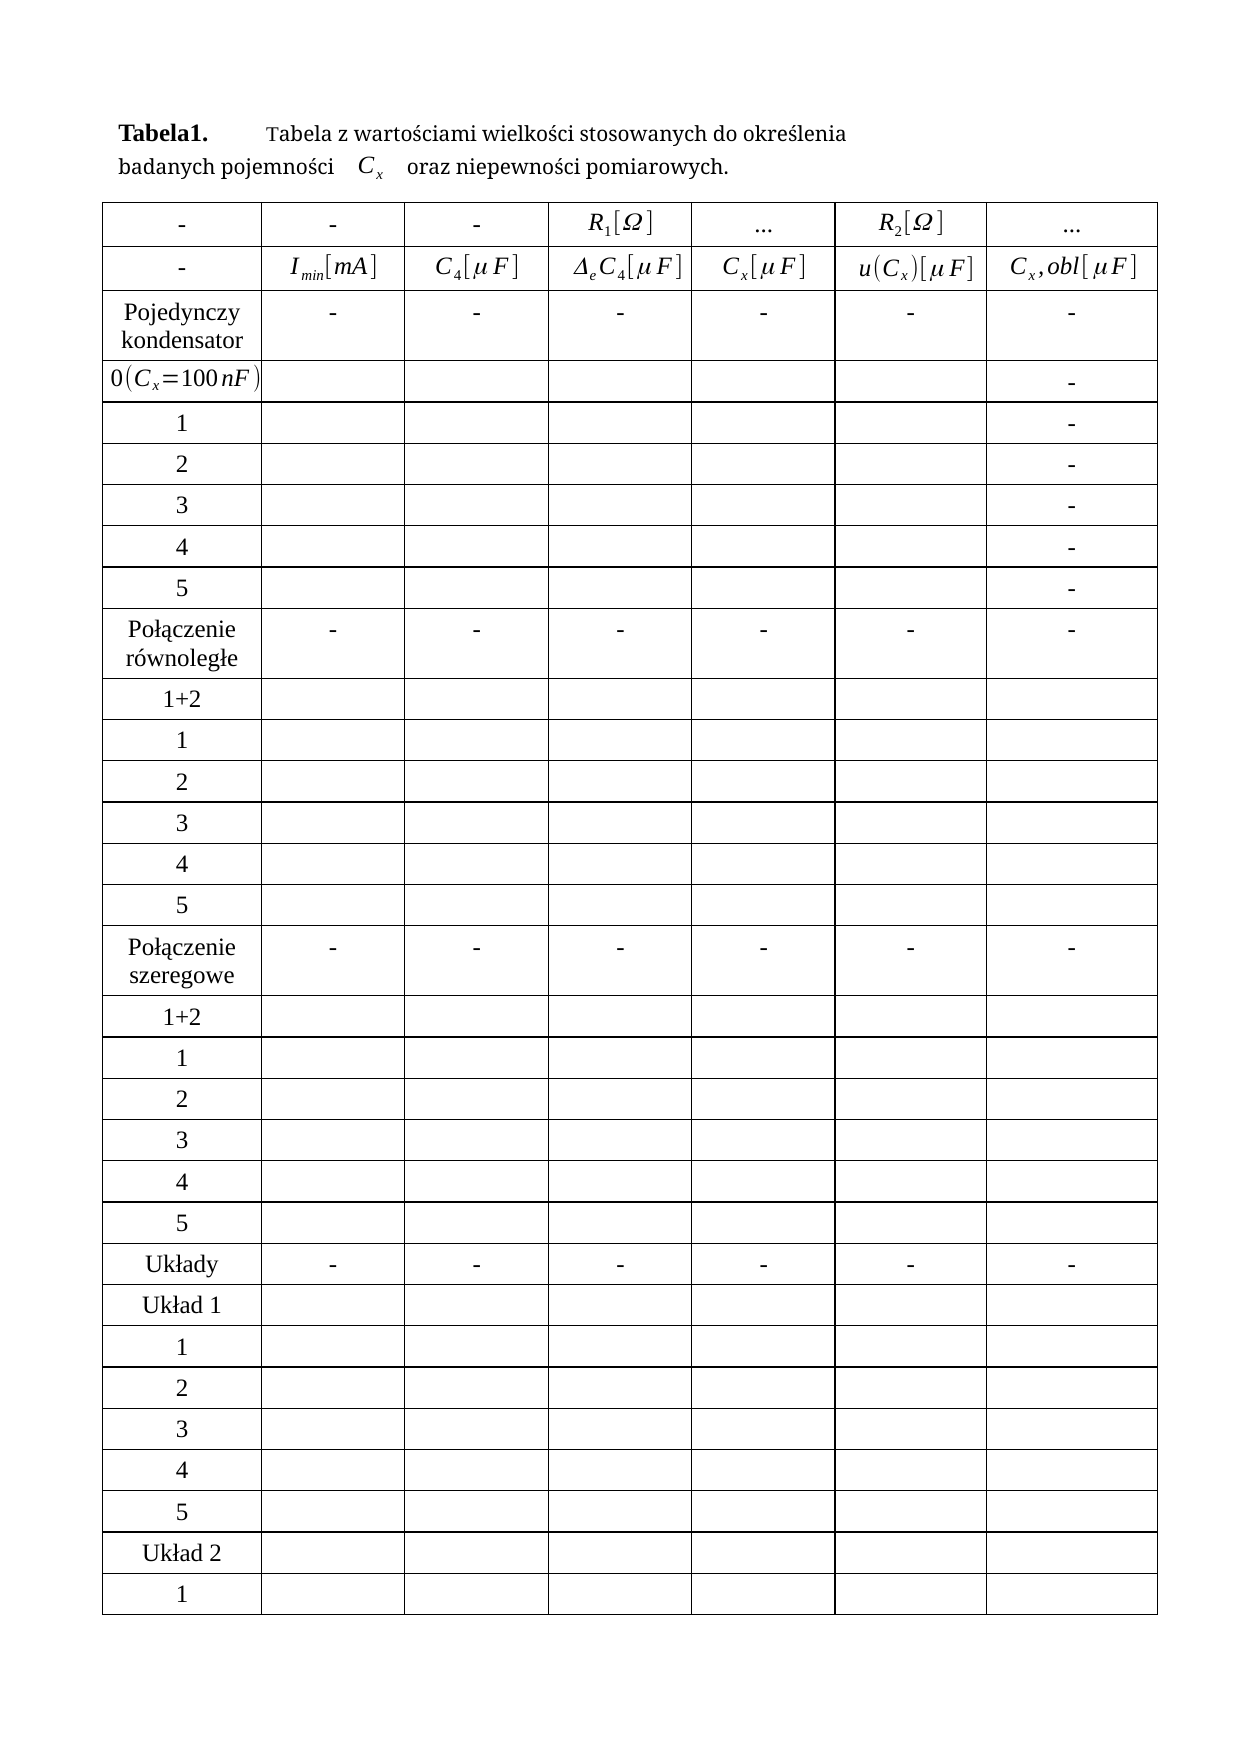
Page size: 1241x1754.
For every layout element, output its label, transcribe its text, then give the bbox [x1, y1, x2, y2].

table_cell - [836, 609, 986, 678]
table_cell - [987, 568, 1157, 608]
table_cell [836, 247, 986, 290]
table_cell [692, 247, 834, 290]
table_cell [405, 885, 548, 925]
table_cell [836, 996, 986, 1036]
table_cell [405, 1409, 548, 1449]
table_cell 1+2 [103, 996, 261, 1036]
table_cell [987, 1409, 1157, 1449]
table_cell [836, 1368, 986, 1408]
table_cell - [262, 609, 404, 678]
table_cell [836, 1491, 986, 1531]
table_cell [262, 1574, 404, 1614]
table_cell [405, 1368, 548, 1408]
table_cell [262, 361, 404, 401]
table_cell 1 [103, 403, 261, 443]
table_cell - [262, 926, 404, 995]
table_cell [987, 1491, 1157, 1531]
table_cell [836, 679, 986, 719]
table_cell 4 [103, 844, 261, 884]
table_cell - [405, 609, 548, 678]
table_cell [692, 444, 834, 484]
table_cell [987, 679, 1157, 719]
table_cell [549, 1079, 691, 1119]
table_cell [262, 1079, 404, 1119]
table_cell [549, 720, 691, 760]
table_cell 1 [103, 1574, 261, 1614]
table_cell [549, 1038, 691, 1078]
table_cell [987, 1285, 1157, 1325]
table_cell [549, 444, 691, 484]
table_cell [405, 1285, 548, 1325]
table_cell 1 [103, 720, 261, 760]
table_cell [405, 1491, 548, 1531]
table_cell [262, 1285, 404, 1325]
table_cell [692, 885, 834, 925]
table_cell [549, 526, 691, 566]
table_cell - [987, 403, 1157, 443]
table_cell [262, 1161, 404, 1201]
table_cell 2 [103, 761, 261, 801]
table_cell [987, 1079, 1157, 1119]
table_cell 5 [103, 1203, 261, 1243]
table_cell [836, 1450, 986, 1490]
table_cell [549, 1368, 691, 1408]
table_cell [987, 1161, 1157, 1201]
table_cell [692, 403, 834, 443]
table_cell [549, 1409, 691, 1449]
table_header - [103, 203, 261, 246]
text Tabela1. Tabela z wartościami wielkości stosowanych do określenia badanych pojemności oraz niepewności pomiarowych. [118, 118, 1122, 183]
table_cell [692, 1574, 834, 1614]
table_cell 2 [103, 1079, 261, 1119]
table_header - [405, 203, 548, 246]
table_cell [262, 1120, 404, 1160]
table_cell - [836, 926, 986, 995]
table_cell [692, 679, 834, 719]
table_cell 1 [103, 1326, 261, 1366]
table_cell [262, 679, 404, 719]
table_cell [262, 803, 404, 843]
table_cell 4 [103, 526, 261, 566]
table_cell [692, 1038, 834, 1078]
table_header [836, 203, 986, 246]
table_cell Połączenie równoległe [103, 609, 261, 678]
table_cell - [692, 609, 834, 678]
table_cell [549, 1533, 691, 1573]
table_cell [692, 1491, 834, 1531]
table_cell [987, 803, 1157, 843]
table_cell [549, 844, 691, 884]
table_cell [549, 1450, 691, 1490]
table_header - [262, 203, 404, 246]
table_cell [549, 996, 691, 1036]
table_cell [836, 361, 986, 401]
table_cell [836, 485, 986, 525]
table_cell [262, 1326, 404, 1366]
table_cell [549, 1491, 691, 1531]
table_cell [836, 1533, 986, 1573]
table_cell [549, 403, 691, 443]
table_cell - [549, 291, 691, 360]
table_cell - [987, 926, 1157, 995]
table_cell [692, 568, 834, 608]
table_cell - [549, 1244, 691, 1284]
table_cell [549, 761, 691, 801]
table_cell [405, 1120, 548, 1160]
table_cell 3 [103, 1409, 261, 1449]
table_cell [405, 403, 548, 443]
table_cell [549, 247, 691, 290]
table_cell [262, 403, 404, 443]
table_cell - [692, 926, 834, 995]
table_cell 5 [103, 568, 261, 608]
table_cell [262, 1533, 404, 1573]
table_cell [549, 1161, 691, 1201]
table_cell Układ 2 [103, 1533, 261, 1573]
table_cell [692, 485, 834, 525]
table_cell [692, 361, 834, 401]
table_cell - [405, 926, 548, 995]
table_cell [262, 1203, 404, 1243]
table_cell [836, 1079, 986, 1119]
table_cell 5 [103, 885, 261, 925]
table_cell [987, 1203, 1157, 1243]
table_cell [549, 361, 691, 401]
table_cell [987, 1533, 1157, 1573]
table_cell - [987, 291, 1157, 360]
table_cell [262, 485, 404, 525]
table_cell [692, 1161, 834, 1201]
table_cell [987, 1120, 1157, 1160]
table_cell [836, 761, 986, 801]
table_cell [405, 679, 548, 719]
table_cell - [405, 1244, 548, 1284]
table_cell [987, 720, 1157, 760]
table_cell [549, 1285, 691, 1325]
table_cell [405, 568, 548, 608]
table_cell 5 [103, 1491, 261, 1531]
table_cell 2 [103, 1368, 261, 1408]
table_cell [405, 247, 548, 290]
table_cell [836, 568, 986, 608]
table_header [549, 203, 691, 246]
table_cell [836, 444, 986, 484]
table_cell [692, 761, 834, 801]
table_cell Układ 1 [103, 1285, 261, 1325]
table_cell 1+2 [103, 679, 261, 719]
table_cell [405, 761, 548, 801]
table_cell [405, 803, 548, 843]
table_cell [405, 485, 548, 525]
table_cell [405, 1533, 548, 1573]
table_cell [262, 526, 404, 566]
table_cell [987, 996, 1157, 1036]
table_cell - [836, 291, 986, 360]
table_cell [262, 1450, 404, 1490]
table_cell - [692, 1244, 834, 1284]
table_cell [987, 1450, 1157, 1490]
table_cell - [262, 1244, 404, 1284]
table_cell 1 [103, 1038, 261, 1078]
table_cell [405, 1203, 548, 1243]
table_cell 3 [103, 803, 261, 843]
table_cell [549, 679, 691, 719]
table_cell [836, 1409, 986, 1449]
table_cell [405, 1161, 548, 1201]
table_cell [262, 1368, 404, 1408]
table_cell [692, 1450, 834, 1490]
table_cell [549, 885, 691, 925]
table_cell [692, 1203, 834, 1243]
table_cell [836, 1203, 986, 1243]
table_cell [103, 361, 261, 401]
table_cell [405, 844, 548, 884]
table_cell [549, 1326, 691, 1366]
table_cell [692, 1285, 834, 1325]
table_cell [405, 1574, 548, 1614]
table_header ... [692, 203, 834, 246]
table_cell [262, 996, 404, 1036]
table_cell [405, 720, 548, 760]
table_cell [987, 1038, 1157, 1078]
table_cell [262, 761, 404, 801]
table_cell [987, 885, 1157, 925]
table_cell [262, 885, 404, 925]
table_cell [692, 996, 834, 1036]
table_cell [262, 444, 404, 484]
table_cell [405, 1450, 548, 1490]
table_cell [692, 1326, 834, 1366]
table_cell [692, 1409, 834, 1449]
table_cell [549, 568, 691, 608]
table_cell [405, 361, 548, 401]
table_cell - [692, 291, 834, 360]
table_cell [836, 844, 986, 884]
table_cell [405, 526, 548, 566]
table_cell [692, 844, 834, 884]
table_cell [405, 996, 548, 1036]
table_cell [836, 885, 986, 925]
table_cell [836, 803, 986, 843]
table_cell [549, 1203, 691, 1243]
table_cell - [405, 291, 548, 360]
table_cell [262, 1491, 404, 1531]
table_cell [405, 1038, 548, 1078]
table_cell [262, 1409, 404, 1449]
table_cell [262, 720, 404, 760]
table_cell [549, 1120, 691, 1160]
table_cell [836, 526, 986, 566]
table_cell [262, 1038, 404, 1078]
table_cell - [987, 526, 1157, 566]
table_cell [987, 1368, 1157, 1408]
table_cell - [549, 926, 691, 995]
table_cell [405, 1326, 548, 1366]
table_cell [262, 247, 404, 290]
table_cell [987, 844, 1157, 884]
table_cell [692, 720, 834, 760]
table_cell [262, 568, 404, 608]
table_cell [692, 1368, 834, 1408]
table_cell [987, 1326, 1157, 1366]
table_cell Układy [103, 1244, 261, 1284]
table_cell [692, 526, 834, 566]
table_cell - [987, 361, 1157, 401]
table_cell 2 [103, 444, 261, 484]
table_cell Połączenie szeregowe [103, 926, 261, 995]
table_cell [692, 1533, 834, 1573]
table_cell [549, 1574, 691, 1614]
table_cell 3 [103, 485, 261, 525]
table_cell [836, 1326, 986, 1366]
table_cell - [987, 1244, 1157, 1284]
table_cell - [987, 444, 1157, 484]
table_cell [549, 485, 691, 525]
table_cell 4 [103, 1161, 261, 1201]
table_cell [987, 247, 1157, 290]
table_cell [405, 1079, 548, 1119]
table_cell - [987, 485, 1157, 525]
table_cell - [262, 291, 404, 360]
table_cell [836, 1120, 986, 1160]
table_cell 3 [103, 1120, 261, 1160]
table_header ... [987, 203, 1157, 246]
table_cell [836, 403, 986, 443]
table_cell [836, 1285, 986, 1325]
table_cell - [836, 1244, 986, 1284]
table_cell [836, 1161, 986, 1201]
table_cell [987, 761, 1157, 801]
table_cell [262, 844, 404, 884]
table_cell - [103, 247, 261, 290]
table_cell [405, 444, 548, 484]
table_cell - [987, 609, 1157, 678]
table_cell Pojedynczy kondensator [103, 291, 261, 360]
table_cell [549, 803, 691, 843]
table_cell [987, 1574, 1157, 1614]
table_cell 4 [103, 1450, 261, 1490]
table_cell [836, 1038, 986, 1078]
table_cell [836, 1574, 986, 1614]
table_cell [692, 1120, 834, 1160]
table_cell [692, 1079, 834, 1119]
table_cell [836, 720, 986, 760]
table_cell [692, 803, 834, 843]
table_cell - [549, 609, 691, 678]
